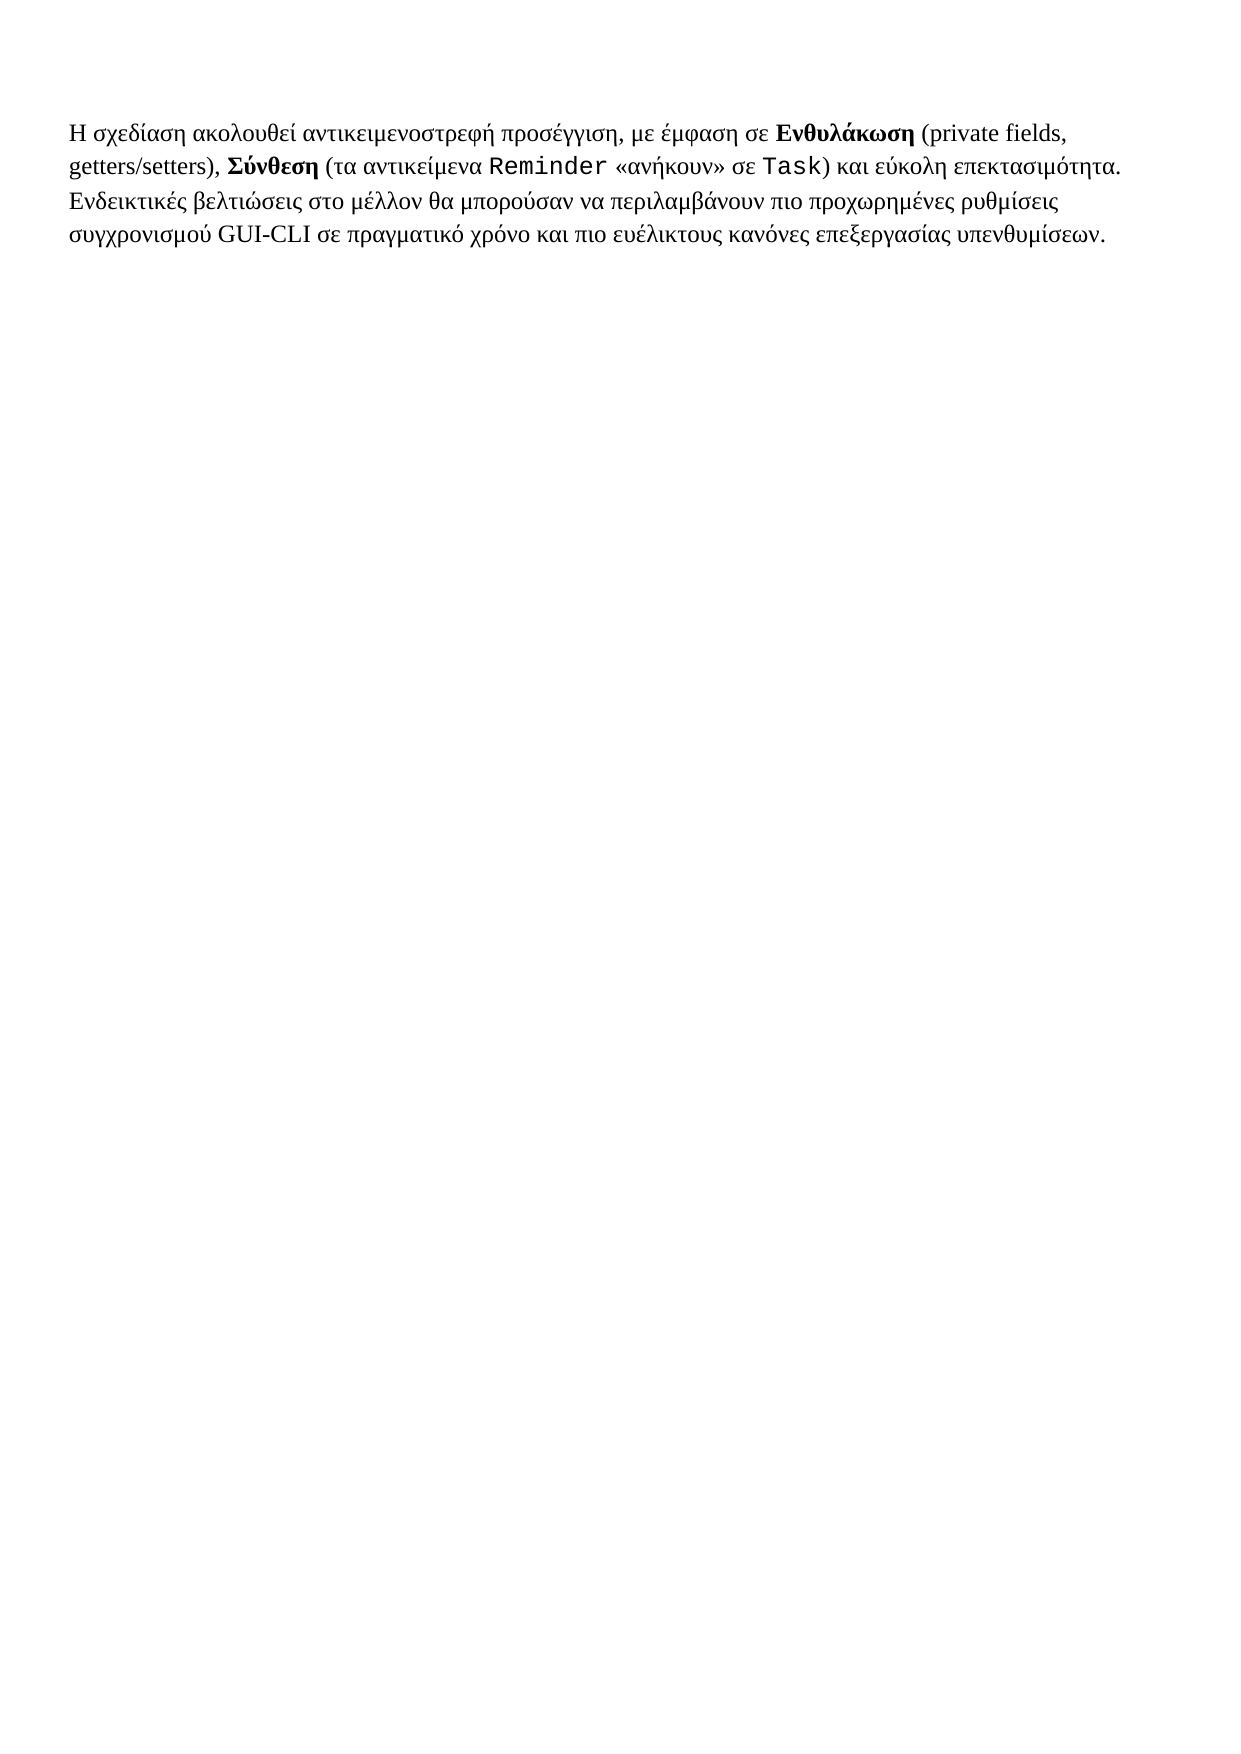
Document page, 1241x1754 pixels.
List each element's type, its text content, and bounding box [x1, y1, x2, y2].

text Η σχεδίαση ακολουθεί αντικειμενοστρεφή προσέγγιση, με έμφαση σε Ενθυλάκωση (private fields, getters/setters), Σύνθεση (τα αντικείμενα Reminder «ανήκουν» σε Task) και εύκολη επεκτασιμότητα. Ενδεικτικές βελτιώσεις στο μέλλον θα μπορούσαν να περιλαμβάνουν πιο προχωρημένες ρυθμίσεις συγχρονισμού GUI-CLI σε πραγματικό χρόνο και πιο ευέλικτους κανόνες επεξεργασίας υπενθυμίσεων. [69, 118, 1175, 248]
